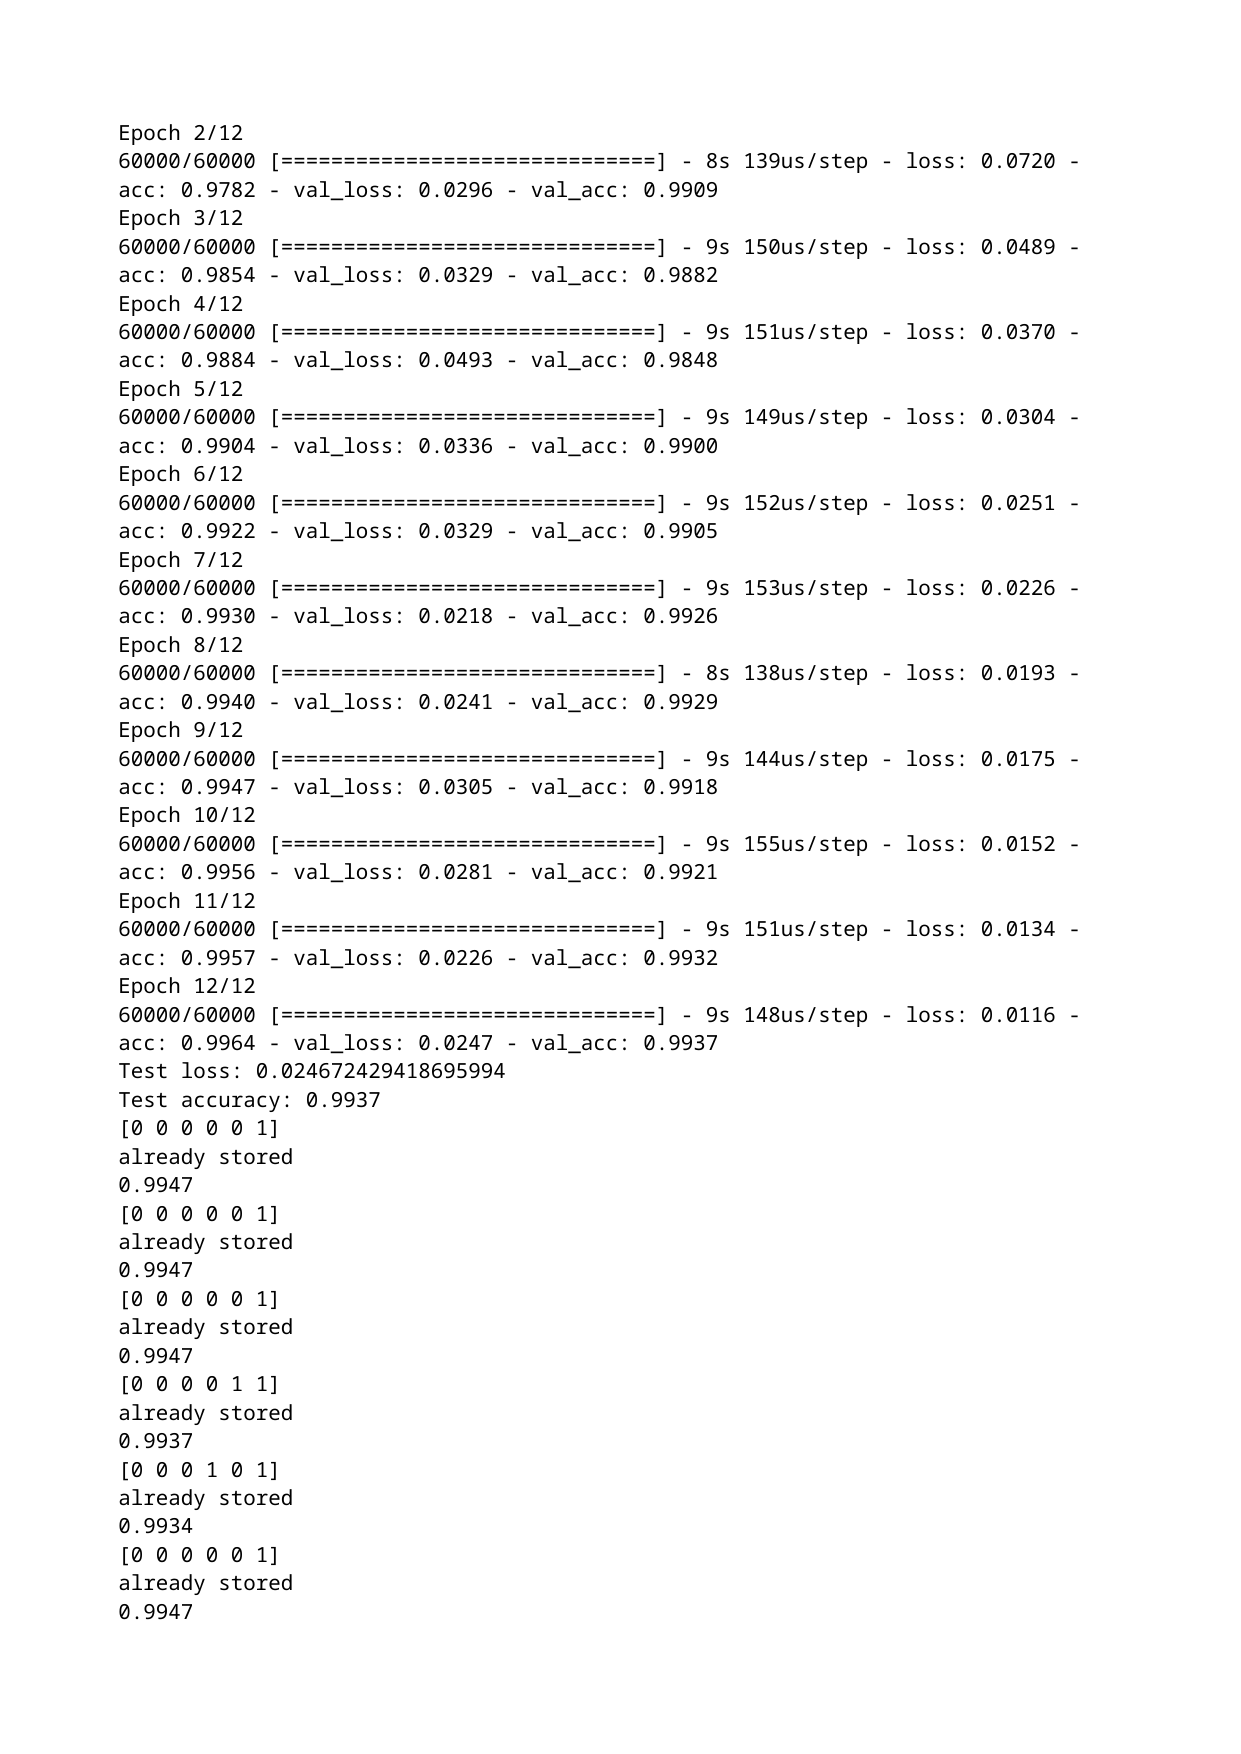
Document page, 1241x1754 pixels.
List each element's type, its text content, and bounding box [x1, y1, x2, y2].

text 60000/60000 [==============================] - 9s 148us/step - loss: 0.0116 - acc: 0.9964 - val_loss: 0.0247 - val_acc: 0.9937 [118, 1000, 1122, 1057]
text 60000/60000 [==============================] - 9s 144us/step - loss: 0.0175 - acc: 0.9947 - val_loss: 0.0305 - val_acc: 0.9918 [118, 744, 1122, 801]
text 0.9947 [118, 1597, 1122, 1625]
text 60000/60000 [==============================] - 9s 155us/step - loss: 0.0152 - acc: 0.9956 - val_loss: 0.0281 - val_acc: 0.9921 [118, 829, 1122, 886]
text Epoch 10/12 [118, 801, 1122, 829]
text 0.9934 [118, 1512, 1122, 1540]
text Test loss: 0.024672429418695994 [118, 1057, 1122, 1085]
text Epoch 2/12 [118, 118, 1122, 147]
text Epoch 6/12 [118, 459, 1122, 488]
text Epoch 3/12 [118, 203, 1122, 232]
text already stored [118, 1227, 1122, 1256]
text 0.9947 [118, 1256, 1122, 1284]
text [0 0 0 0 0 1] [118, 1540, 1122, 1568]
text [0 0 0 0 0 1] [118, 1284, 1122, 1312]
text 60000/60000 [==============================] - 9s 149us/step - loss: 0.0304 - acc: 0.9904 - val_loss: 0.0336 - val_acc: 0.9900 [118, 402, 1122, 459]
text 60000/60000 [==============================] - 8s 138us/step - loss: 0.0193 - acc: 0.9940 - val_loss: 0.0241 - val_acc: 0.9929 [118, 658, 1122, 715]
text [0 0 0 0 0 1] [118, 1199, 1122, 1227]
text 60000/60000 [==============================] - 9s 150us/step - loss: 0.0489 - acc: 0.9854 - val_loss: 0.0329 - val_acc: 0.9882 [118, 232, 1122, 289]
text 0.9947 [118, 1341, 1122, 1369]
text 60000/60000 [==============================] - 9s 152us/step - loss: 0.0251 - acc: 0.9922 - val_loss: 0.0329 - val_acc: 0.9905 [118, 488, 1122, 545]
text already stored [118, 1142, 1122, 1170]
text already stored [118, 1568, 1122, 1597]
text Epoch 5/12 [118, 374, 1122, 402]
text Epoch 4/12 [118, 289, 1122, 317]
text Epoch 12/12 [118, 971, 1122, 1000]
text Epoch 11/12 [118, 886, 1122, 914]
text already stored [118, 1398, 1122, 1426]
text [0 0 0 1 0 1] [118, 1455, 1122, 1483]
text Epoch 9/12 [118, 715, 1122, 744]
text 60000/60000 [==============================] - 8s 139us/step - loss: 0.0720 - acc: 0.9782 - val_loss: 0.0296 - val_acc: 0.9909 [118, 147, 1122, 203]
text Epoch 8/12 [118, 630, 1122, 658]
text 60000/60000 [==============================] - 9s 151us/step - loss: 0.0370 - acc: 0.9884 - val_loss: 0.0493 - val_acc: 0.9848 [118, 317, 1122, 374]
text 60000/60000 [==============================] - 9s 153us/step - loss: 0.0226 - acc: 0.9930 - val_loss: 0.0218 - val_acc: 0.9926 [118, 573, 1122, 630]
text [0 0 0 0 0 1] [118, 1113, 1122, 1142]
text 0.9937 [118, 1426, 1122, 1455]
text Epoch 7/12 [118, 545, 1122, 573]
text Test accuracy: 0.9937 [118, 1085, 1122, 1113]
text 60000/60000 [==============================] - 9s 151us/step - loss: 0.0134 - acc: 0.9957 - val_loss: 0.0226 - val_acc: 0.9932 [118, 914, 1122, 971]
text already stored [118, 1483, 1122, 1512]
text 0.9947 [118, 1170, 1122, 1199]
text already stored [118, 1312, 1122, 1341]
text [0 0 0 0 1 1] [118, 1369, 1122, 1398]
